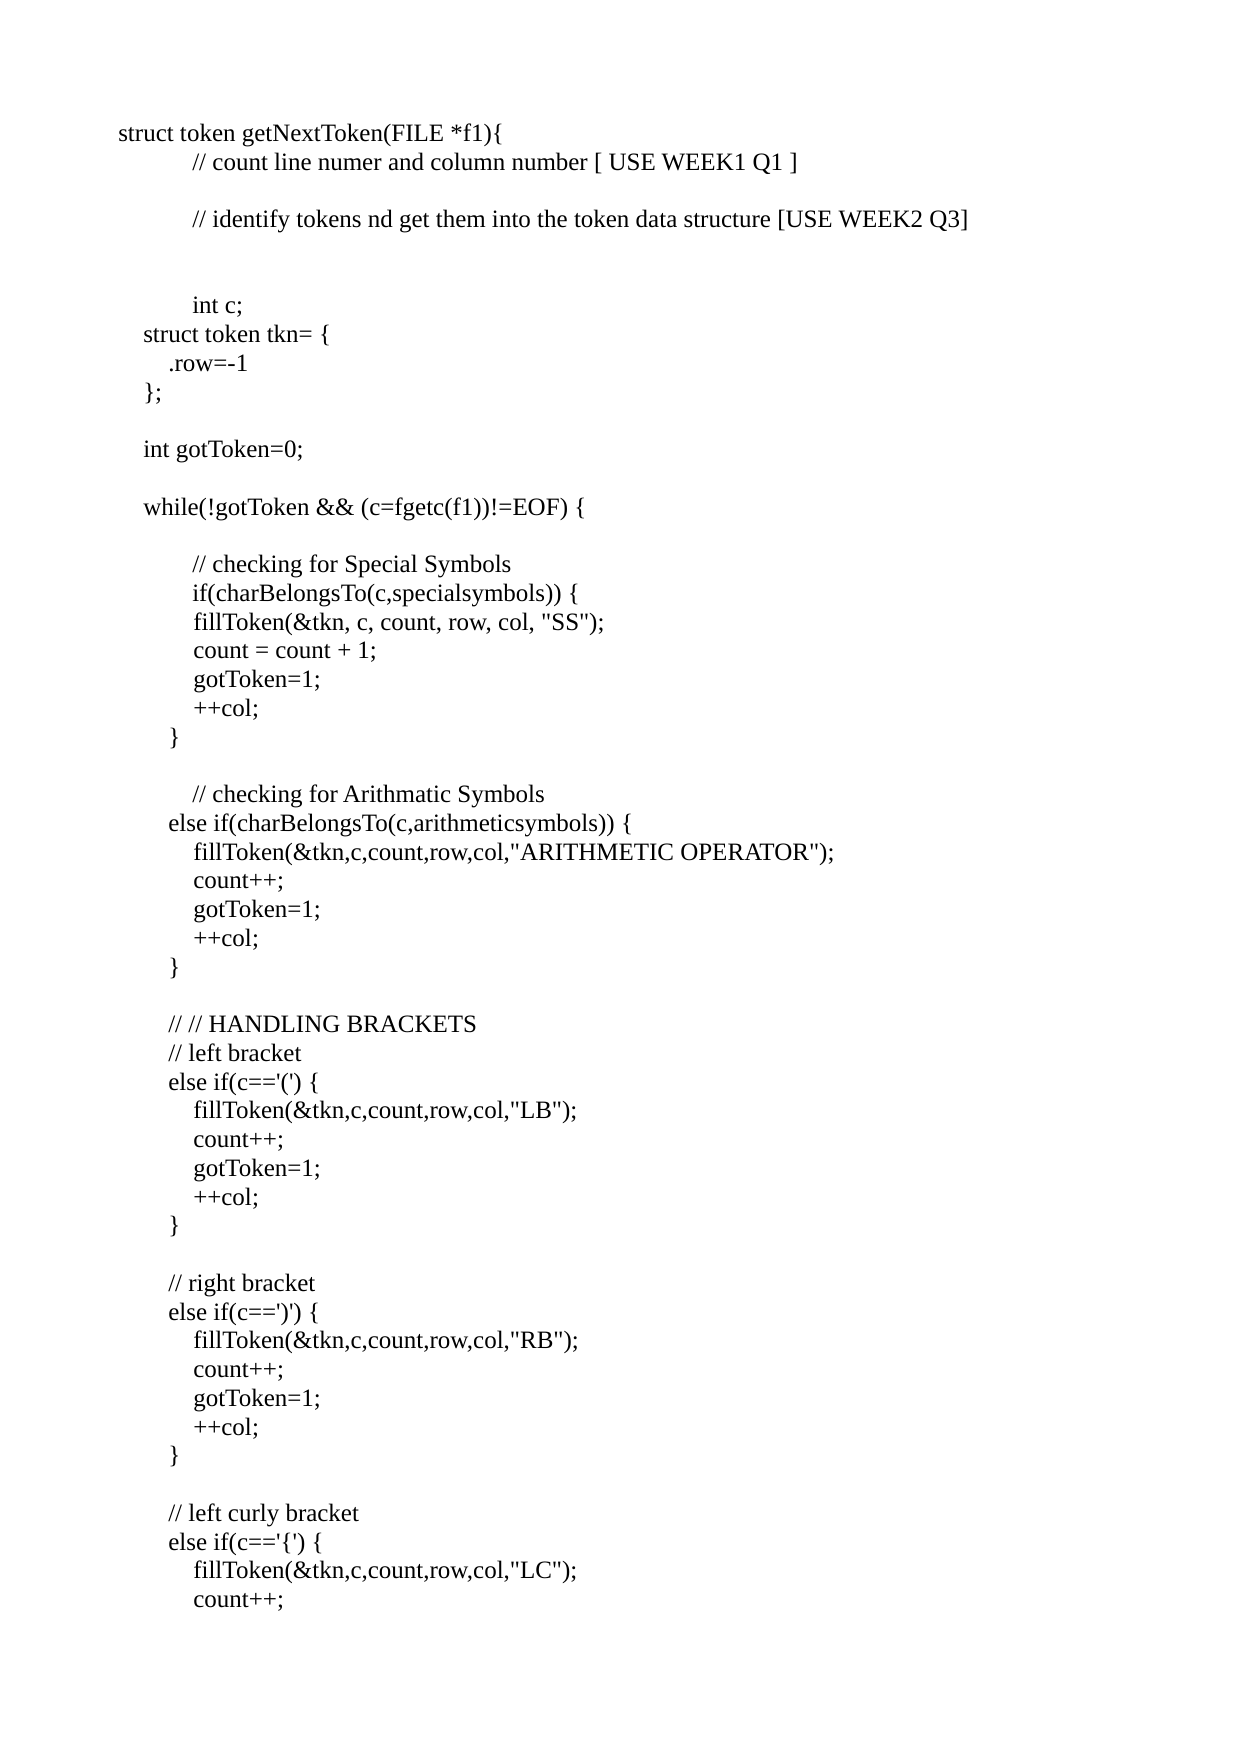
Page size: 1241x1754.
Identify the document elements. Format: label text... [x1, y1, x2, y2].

text }; [118, 377, 1122, 406]
text if(charBelongsTo(c,specialsymbols)) { [118, 578, 1122, 607]
text // left curly bracket [118, 1498, 1122, 1527]
text else if(c==')') { [118, 1297, 1122, 1326]
text else if(c=='(') { [118, 1067, 1122, 1096]
text gotToken=1; [118, 664, 1122, 693]
text } [118, 1211, 1122, 1239]
text } [118, 722, 1122, 751]
text gotToken=1; [118, 1383, 1122, 1412]
text count++; [118, 1584, 1122, 1613]
text int c; [118, 291, 1122, 319]
text // checking for Arithmatic Symbols [118, 779, 1122, 808]
text count = count + 1; [118, 636, 1122, 664]
text // left bracket [118, 1038, 1122, 1067]
text ++col; [118, 693, 1122, 722]
text fillToken(&tkn, c, count, row, col, "SS"); [118, 607, 1122, 636]
text ++col; [118, 1182, 1122, 1211]
text } [118, 952, 1122, 981]
text .row=-1 [118, 348, 1122, 377]
text else if(c=='{') { [118, 1527, 1122, 1556]
text // checking for Special Symbols [118, 549, 1122, 578]
text count++; [118, 1354, 1122, 1383]
text } [118, 1441, 1122, 1469]
text fillToken(&tkn,c,count,row,col,"ARITHMETIC OPERATOR"); [118, 837, 1122, 866]
text fillToken(&tkn,c,count,row,col,"LC"); [118, 1556, 1122, 1584]
text ++col; [118, 1412, 1122, 1441]
text ++col; [118, 923, 1122, 952]
text while(!gotToken && (c=fgetc(f1))!=EOF) { [118, 492, 1122, 521]
text // count line numer and column number [ USE WEEK1 Q1 ] [118, 147, 1122, 176]
text count++; [118, 866, 1122, 894]
text // identify tokens nd get them into the token data structure [USE WEEK2 Q3] [118, 204, 1122, 233]
text int gotToken=0; [118, 434, 1122, 463]
text struct token tkn= { [118, 319, 1122, 348]
text fillToken(&tkn,c,count,row,col,"RB"); [118, 1326, 1122, 1354]
text // right bracket [118, 1268, 1122, 1297]
text fillToken(&tkn,c,count,row,col,"LB"); [118, 1096, 1122, 1124]
text else if(charBelongsTo(c,arithmeticsymbols)) { [118, 808, 1122, 837]
text // // HANDLING BRACKETS [118, 1009, 1122, 1038]
text count++; [118, 1124, 1122, 1153]
text gotToken=1; [118, 1153, 1122, 1182]
text gotToken=1; [118, 894, 1122, 923]
text struct token getNextToken(FILE *f1){ [118, 118, 1122, 147]
